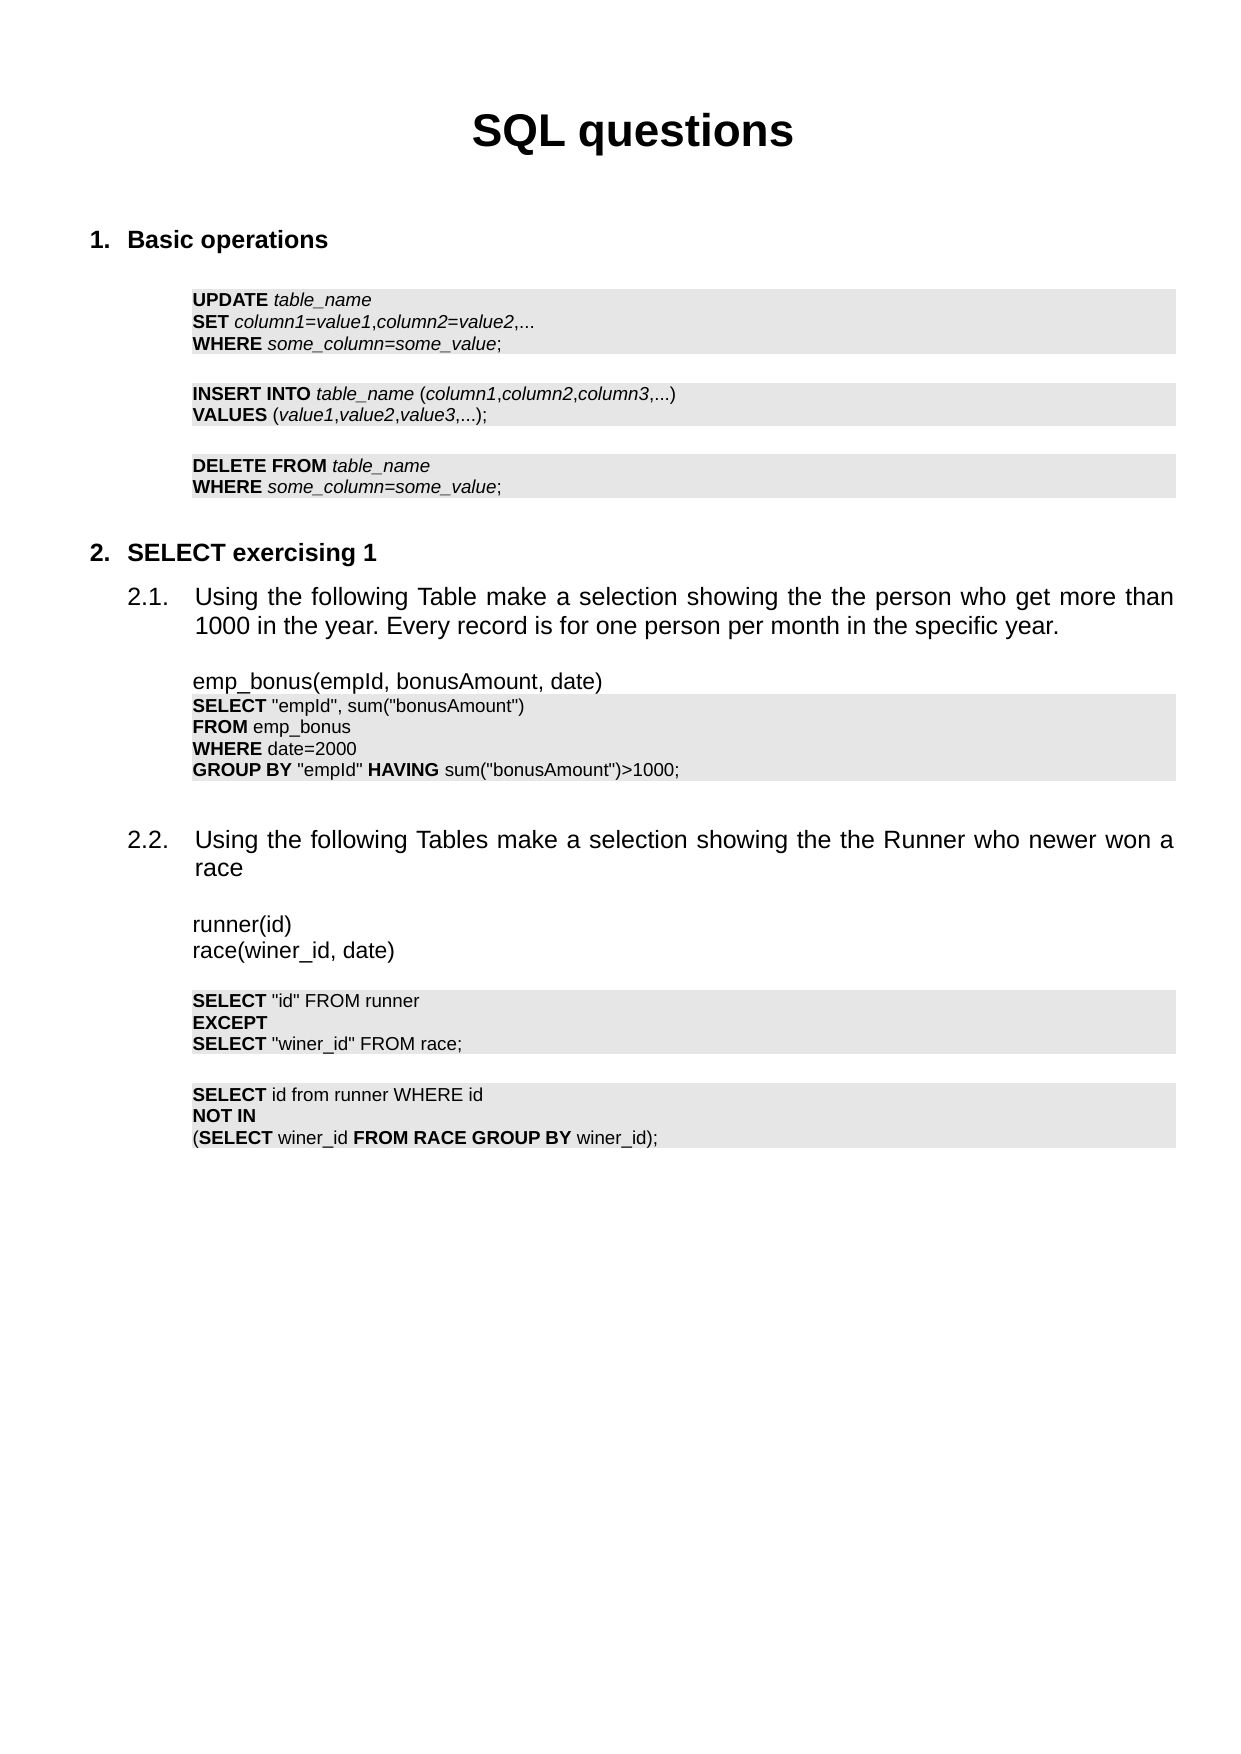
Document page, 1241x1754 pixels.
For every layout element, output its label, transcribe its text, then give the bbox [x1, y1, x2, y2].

title runner(id) [192, 911, 1176, 937]
title Using the following Table make a selection showing the the person who get more than 1000 in the year. Every record is for one person per month in the specific year. [127, 582, 1176, 639]
text INSERT INTO table_name (column1,column2,column3,...) VALUES (value1,value2,value3,...); [192, 383, 1176, 426]
title emp_bonus(empId, bonusAmount, date) [192, 668, 1176, 694]
text FROM emp_bonus [192, 716, 1176, 738]
text (SELECT winer_id FROM RACE GROUP BY winer_id); [192, 1126, 1176, 1148]
text SQL questions [89, 104, 1176, 156]
text SELECT "winer_id" FROM race; [192, 1033, 1176, 1054]
text SELECT id from runner WHERE id [192, 1083, 1176, 1105]
text WHERE date=2000 [192, 738, 1176, 759]
text UPDATE table_name SET column1=value1,column2=value2,... WHERE some_column=some_value; [192, 289, 1176, 354]
title race(winer_id, date) [192, 937, 1176, 963]
text GROUP BY "empId" HAVING sum("bonusAmount")>1000; [192, 759, 1176, 781]
text DELETE FROM table_name WHERE some_column=some_value; [192, 454, 1176, 498]
title SELECT exercising 1 [89, 538, 1176, 567]
text SELECT "id" FROM runner [192, 990, 1176, 1011]
text SELECT "empId", sum("bonusAmount") [192, 694, 1176, 716]
title Basic operations [89, 224, 1176, 253]
title Using the following Tables make a selection showing the the Runner who newer won a race [127, 824, 1176, 882]
text NOT IN [192, 1105, 1176, 1126]
text EXCEPT [192, 1011, 1176, 1033]
